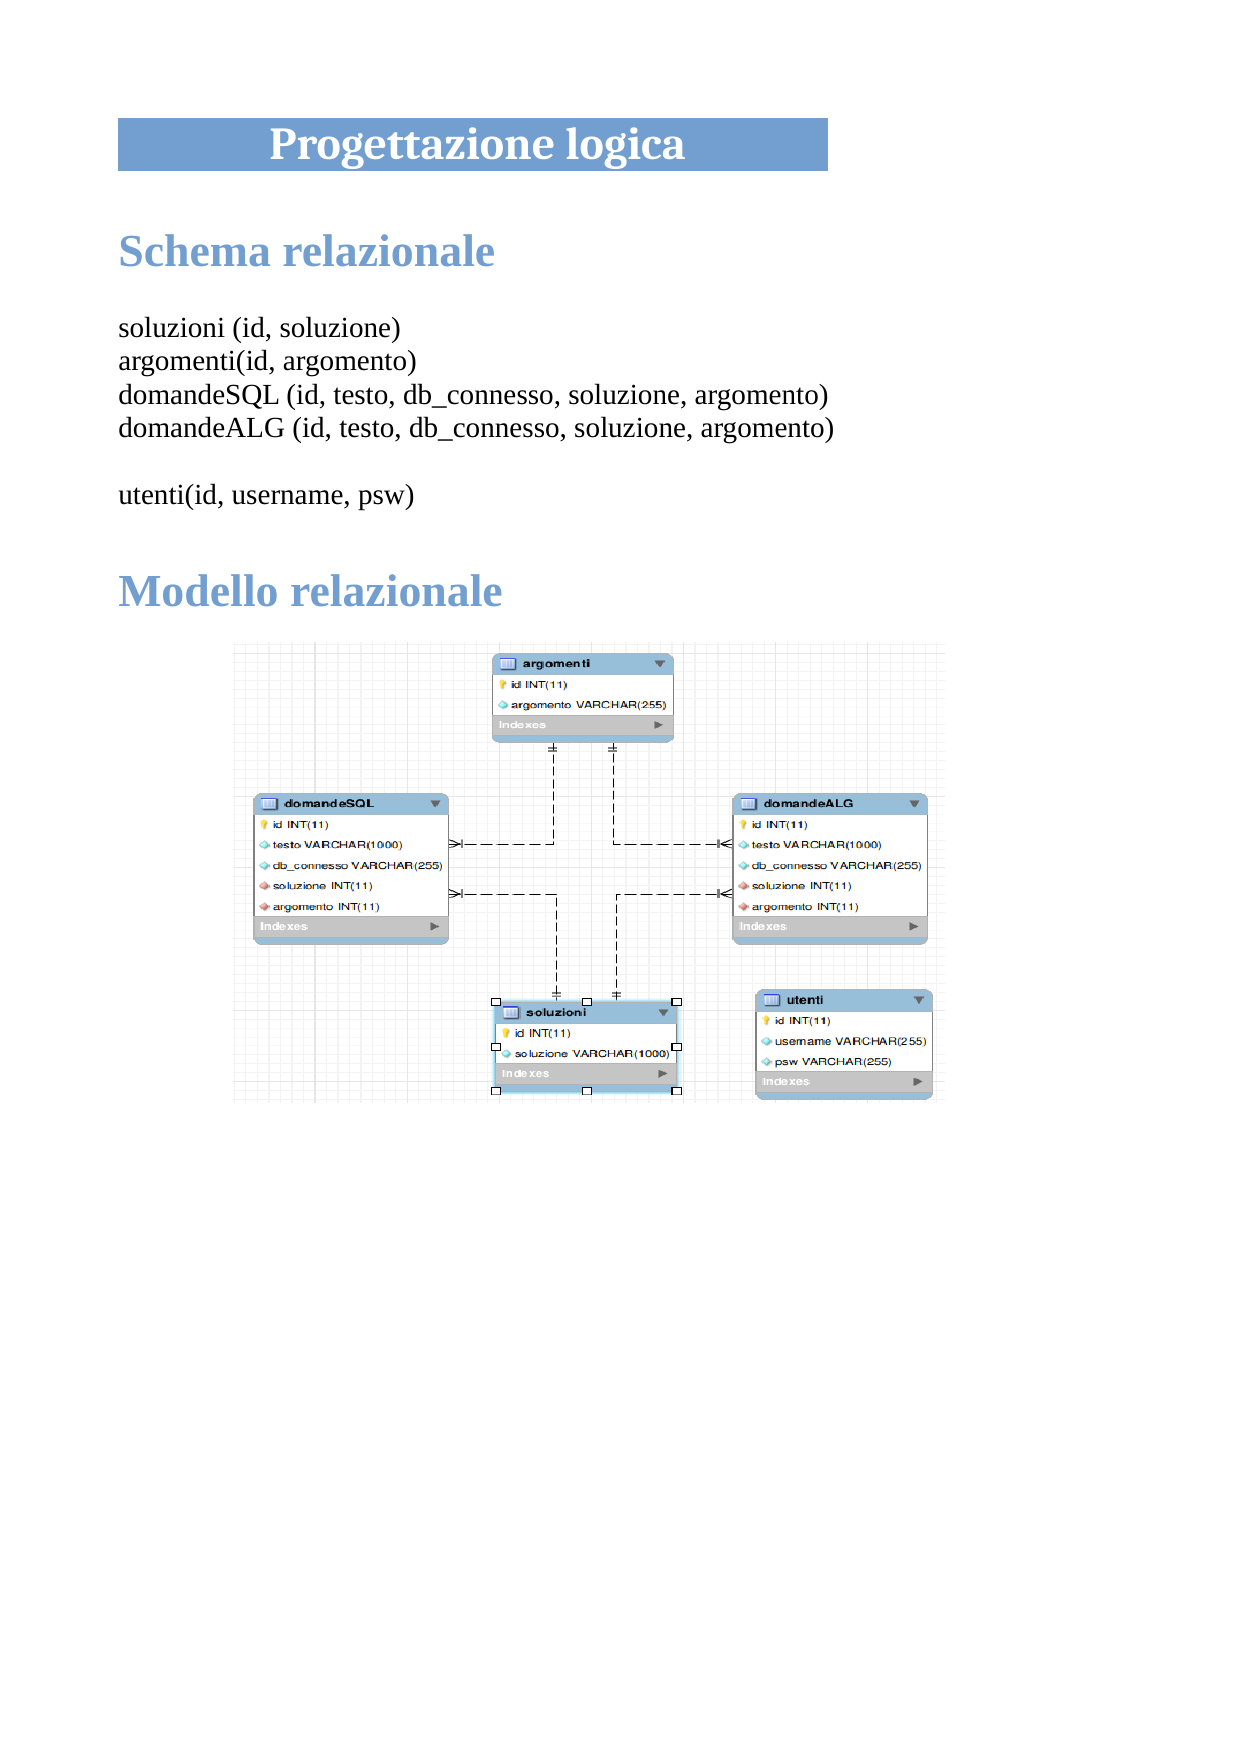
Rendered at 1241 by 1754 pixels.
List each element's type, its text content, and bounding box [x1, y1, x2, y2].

text Schema relazionale [118, 223, 1122, 276]
text Progettazione logica [118, 118, 1122, 171]
text Modello relazionale [118, 564, 1122, 616]
text domandeSQL (id, testo, db_connesso, soluzione, argomento) [118, 377, 1122, 410]
text domandeALG (id, testo, db_connesso, soluzione, argomento) [118, 410, 1122, 444]
text utenti(id, username, psw) [118, 477, 1122, 511]
picture [232, 642, 945, 1103]
text soluzioni (id, soluzione) [118, 310, 1122, 343]
text argomenti(id, argomento) [118, 343, 1122, 377]
